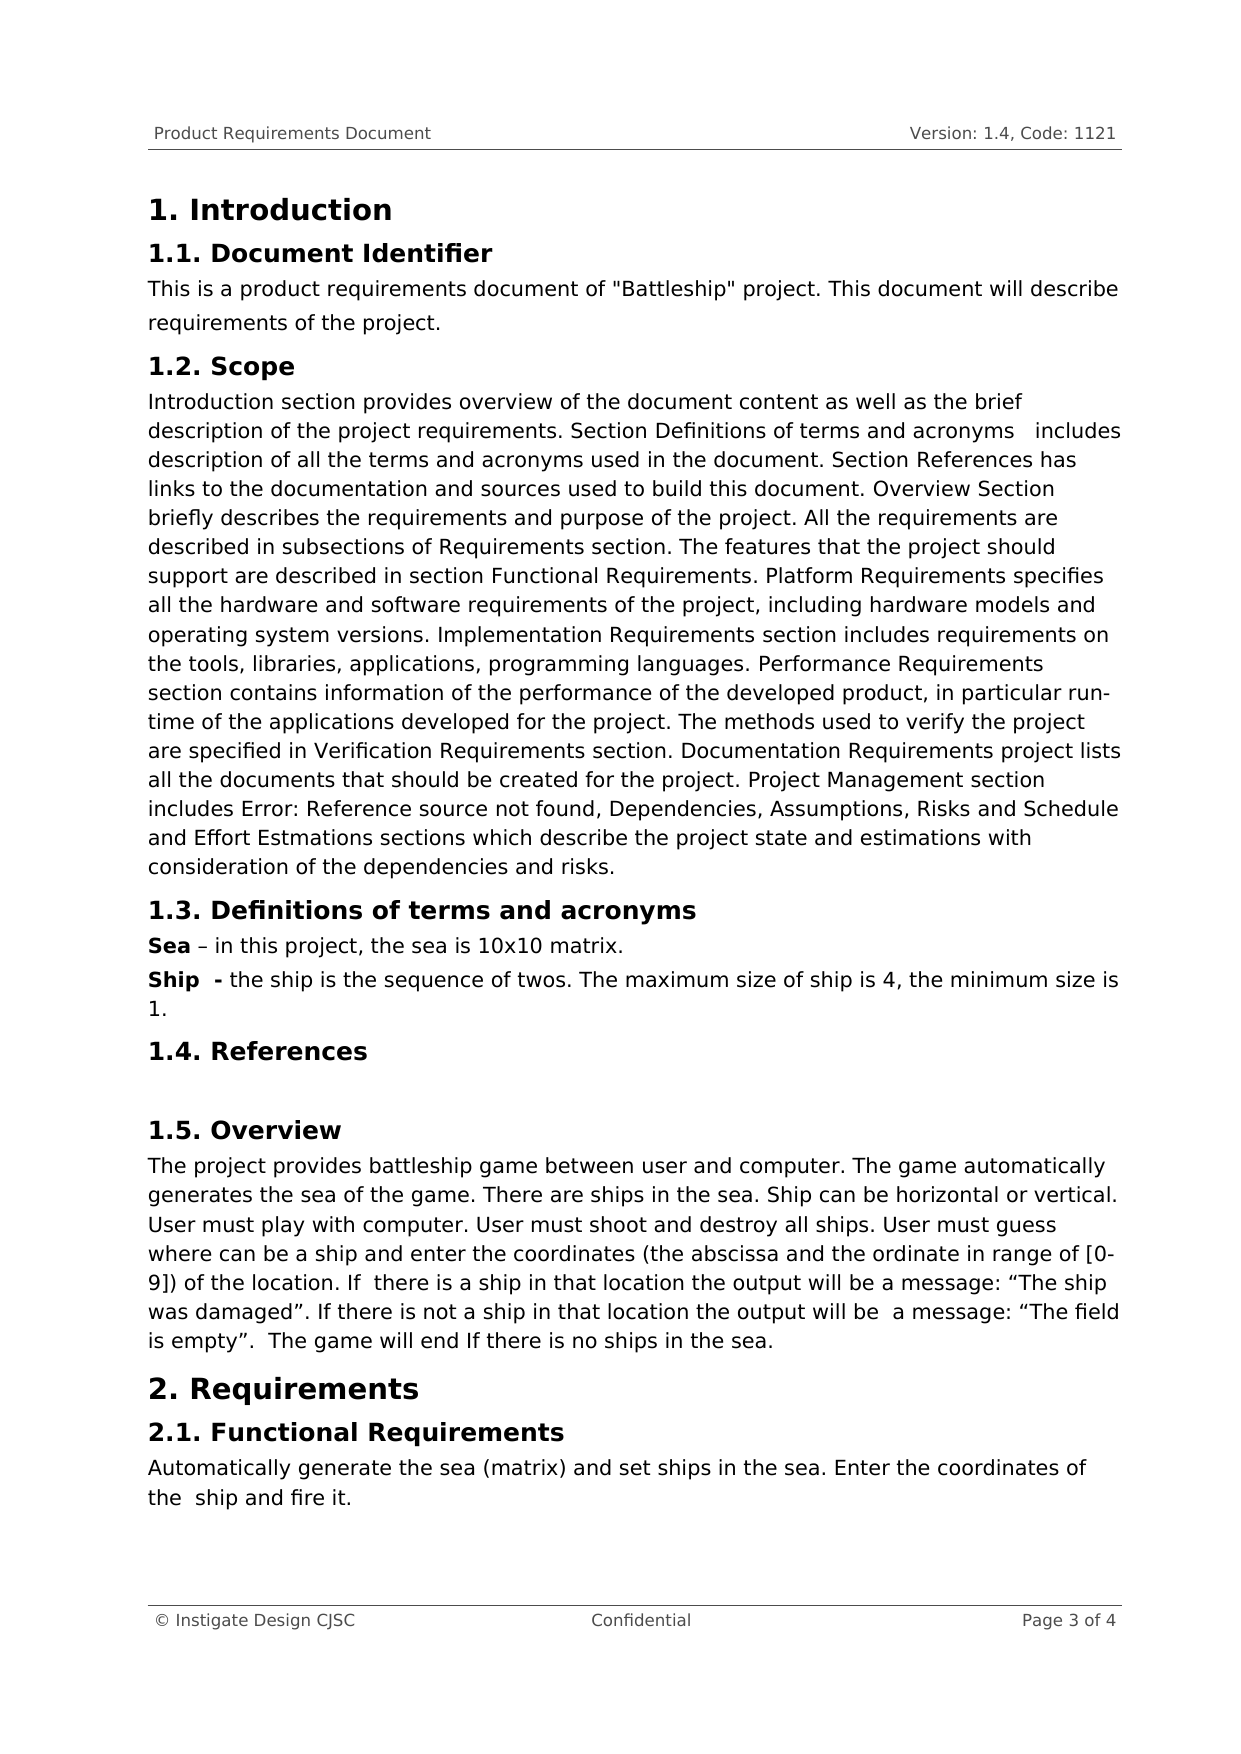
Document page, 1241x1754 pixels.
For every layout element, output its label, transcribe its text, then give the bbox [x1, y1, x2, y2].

subtitle Scope [148, 352, 1122, 381]
subtitle Requirements [148, 1373, 1122, 1407]
subtitle Definitions of terms and acronyms [148, 896, 1122, 925]
text Sea – in this project, the sea is 10x10 matrix. [148, 934, 1122, 958]
subtitle Document Identifier [148, 239, 1122, 269]
text This is a product requirements document of "Battleship" project. This document will describe [148, 277, 1122, 302]
text requirements of the project. [148, 311, 1122, 336]
text Introduction section provides overview of the document content as well as the brief description of the project requirements. Section Definitions of terms and acronyms includes description of all the terms and acronyms used in the document. Section References has links to the documentation and sources used to build this document. Overview Section briefly describes the requirements and purpose of the project. All the requirements are described in subsections of Requirements section. The features that the project should support are described in section Functional Requirements. Platform Requirements specifies all the hardware and software requirements of the project, including hardware models and operating system versions. Implementation Requirements section includes requirements on the tools, libraries, applications, programming languages. Performance Requirements section contains information of the performance of the developed product, in particular run-time of the applications developed for the project. The methods used to verify the project are specified in Verification Requirements section. Documentation Requirements project lists all the documents that should be created for the project. Project Management section includes Error: Reference source not found, Dependencies, Assumptions, Risks and Schedule and Effort Estmations sections which describe the project state and estimations with consideration of the dependencies and risks. [148, 390, 1122, 879]
subtitle Overview [148, 1116, 1122, 1146]
text Automatically generate the sea (matrix) and set ships in the sea. Enter the coordinates of the ship and fire it. [148, 1456, 1122, 1510]
subtitle Functional Requirements [148, 1418, 1122, 1448]
text The project provides battleship game between user and computer. The game automatically generates the sea of the game. There are ships in the sea. Ship can be horizontal or vertical. User must play with computer. User must shoot and destroy all ships. User must guess where can be a ship and enter the coordinates (the abscissa and the ordinate in range of [0-9]) of the location. If there is a ship in that location the output will be a message: “The ship was damaged”. If there is not a ship in that location the output will be a message: “The field is empty”. The game will end If there is no ships in the sea. [148, 1154, 1122, 1353]
subtitle References [148, 1038, 1122, 1067]
subtitle Introduction [148, 194, 1122, 228]
text Ship - the ship is the sequence of twos. The maximum size of ship is 4, the minimum size is 1. [148, 968, 1122, 1021]
